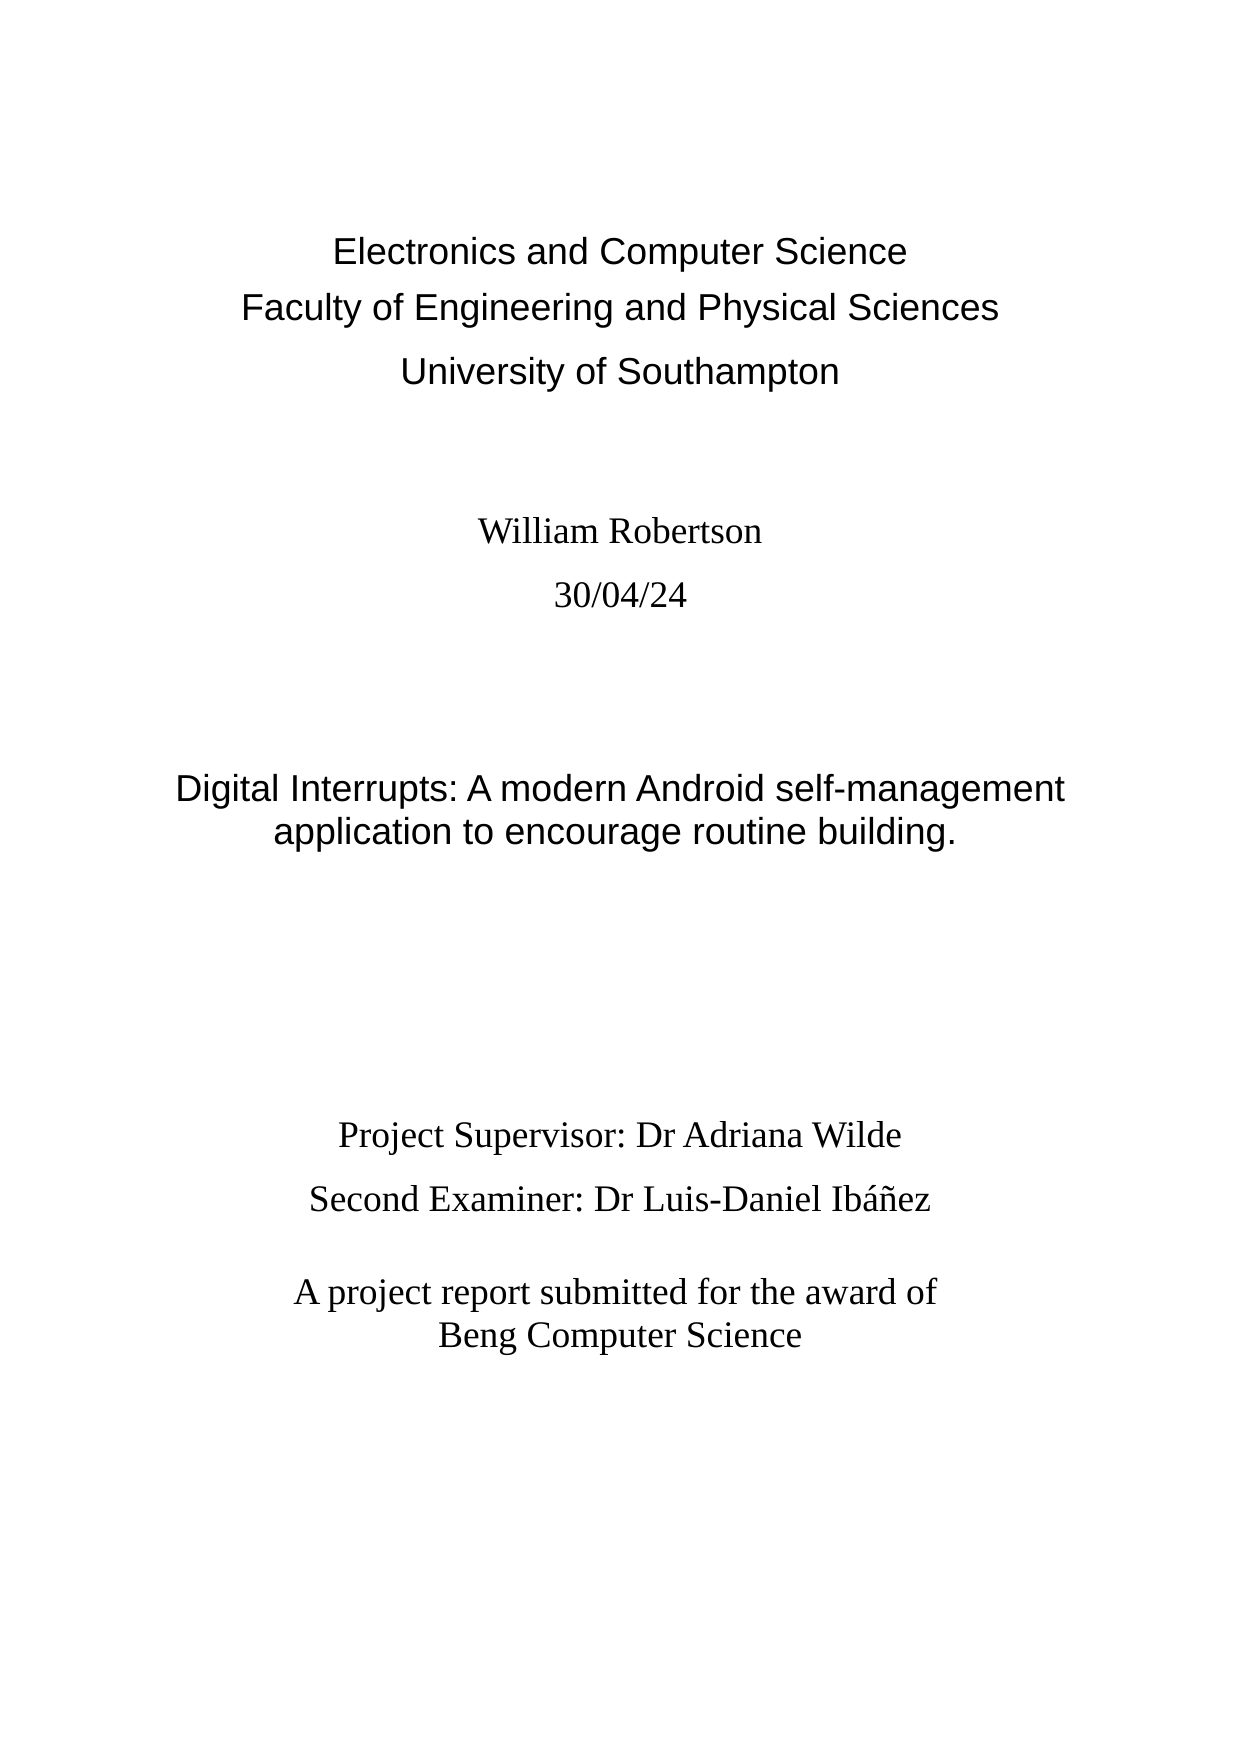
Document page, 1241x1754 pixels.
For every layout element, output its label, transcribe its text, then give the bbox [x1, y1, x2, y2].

title Digital Interrupts: A modern Android self-management application to encourage routine building. [118, 766, 1122, 853]
text Beng Computer Science [118, 1313, 1122, 1356]
text A project report submitted for the award of [118, 1270, 1122, 1313]
text Project Supervisor: Dr Adriana Wilde [118, 1113, 1122, 1156]
text 30/04/24 [118, 573, 1122, 616]
text University of Southampton [118, 349, 1122, 392]
text William Robertson [118, 508, 1122, 552]
title Electronics and Computer Science [118, 229, 1122, 272]
text Second Examiner: Dr Luis-Daniel Ibáñez [118, 1177, 1122, 1220]
text Faculty of Engineering and Physical Sciences [118, 285, 1122, 328]
